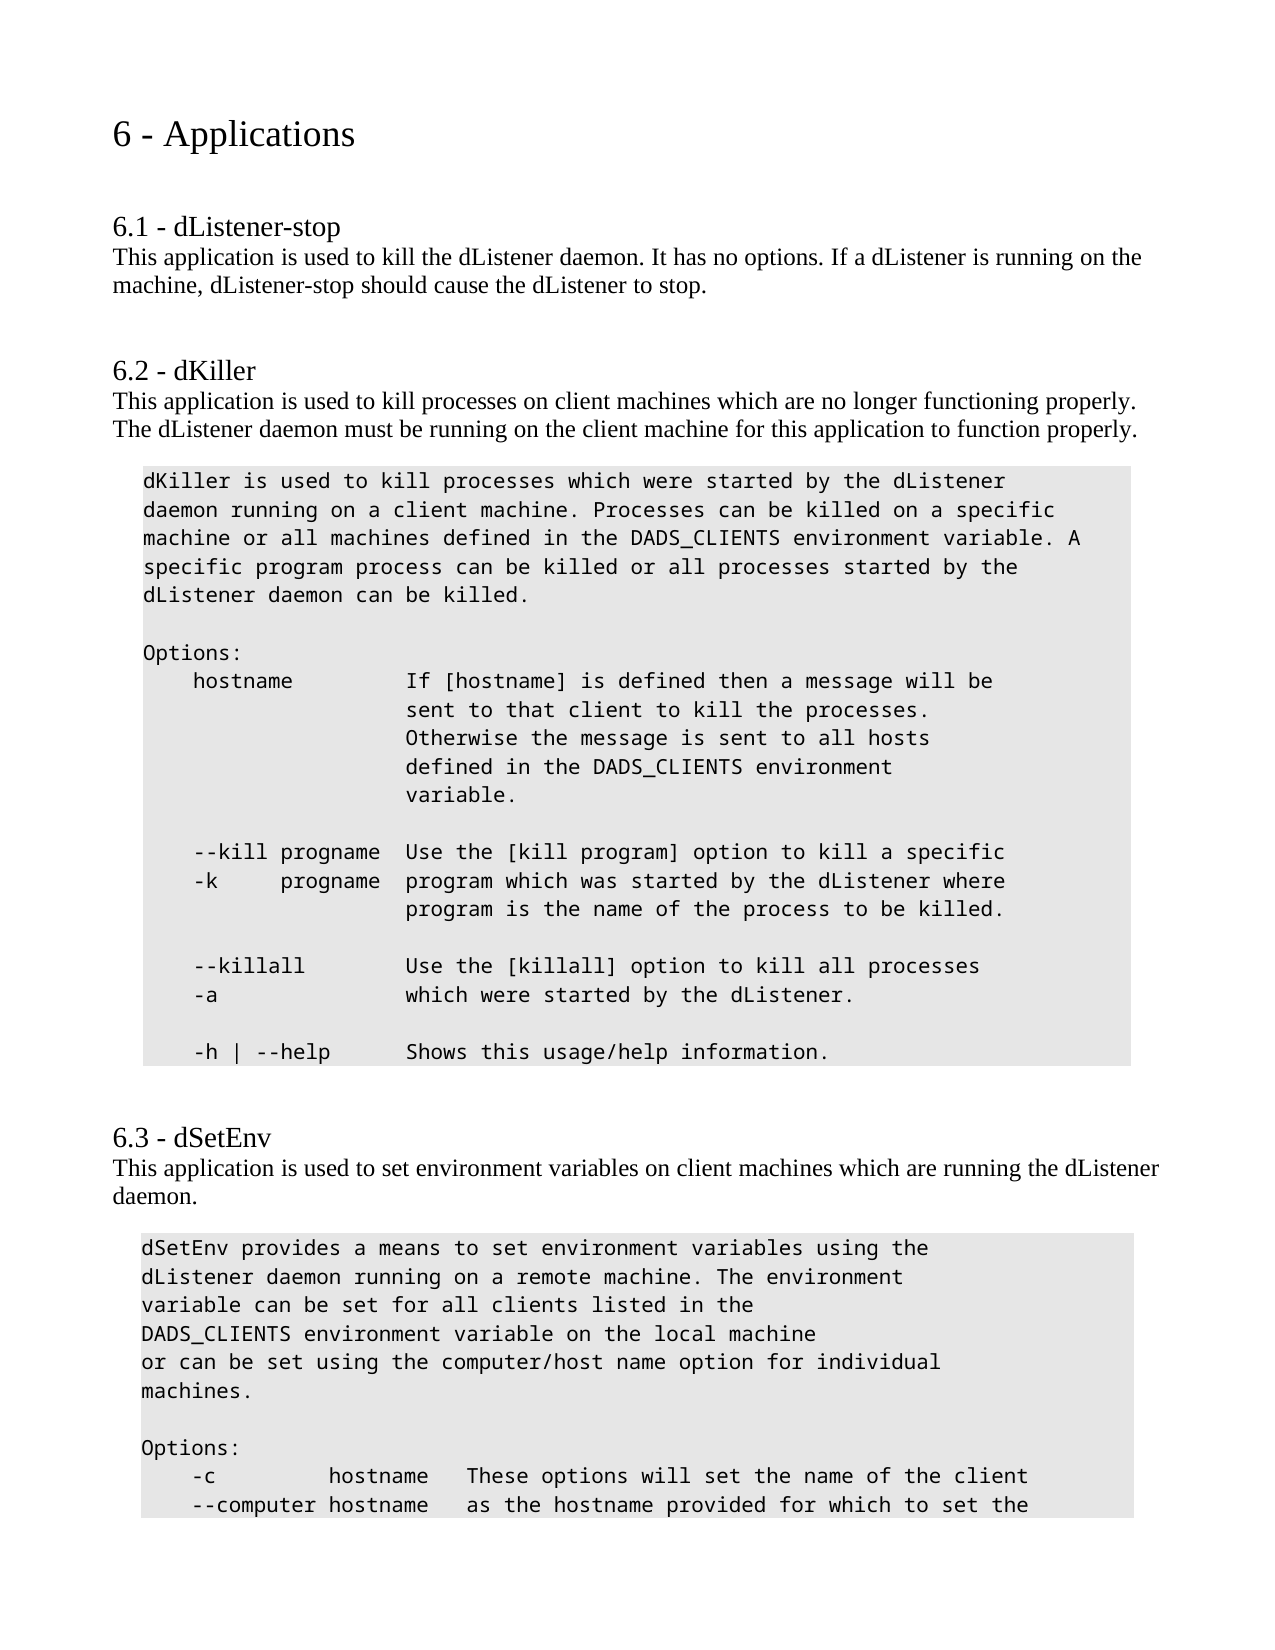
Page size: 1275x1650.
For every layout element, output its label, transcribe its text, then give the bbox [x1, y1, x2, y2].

text -k progname program which was started by the dListener where [143, 866, 1131, 894]
text dListener daemon running on a remote machine. The environment [141, 1262, 1134, 1290]
text -a which were started by the dListener. [143, 980, 1131, 1008]
text -h | --help Shows this usage/help information. [143, 1037, 1131, 1066]
text hostname If [hostname] is defined then a message will be [143, 666, 1131, 694]
text variable can be set for all clients listed in the [141, 1290, 1134, 1319]
text 6 - Applications [112, 112, 1162, 154]
text defined in the DADS_CLIENTS environment [143, 752, 1131, 780]
text 6.3 - dSetEnv [112, 1122, 1162, 1154]
text sent to that client to kill the processes. [143, 694, 1131, 723]
text --kill progname Use the [kill program] option to kill a specific [143, 837, 1131, 866]
text -c hostname These options will set the name of the client [141, 1461, 1134, 1490]
text Options: [141, 1433, 1134, 1461]
text machines. [141, 1376, 1134, 1404]
text --computer hostname as the hostname provided for which to set the [141, 1490, 1134, 1518]
text 6.1 - dListener-stop [112, 210, 1162, 242]
text dSetEnv provides a means to set environment variables using the [141, 1233, 1134, 1262]
text This application is used to kill the dListener daemon. It has no options. If a dListener is running on the machine, dListener-stop should cause the dListener to stop. [112, 242, 1162, 298]
text This application is used to set environment variables on client machines which are running the dListener daemon. [112, 1154, 1162, 1210]
text daemon running on a client machine. Processes can be killed on a specific machine or all machines defined in the DADS_CLIENTS environment variable. A specific program process can be killed or all processes started by the dListener daemon can be killed. [143, 495, 1131, 609]
text variable. [143, 780, 1131, 809]
text dKiller is used to kill processes which were started by the dListener [143, 466, 1131, 495]
text This application is used to kill processes on client machines which are no longer functioning properly. The dListener daemon must be running on the client machine for this application to function properly. [112, 387, 1162, 443]
text program is the name of the process to be killed. [143, 894, 1131, 923]
text Otherwise the message is sent to all hosts [143, 723, 1131, 752]
text Options: [143, 637, 1131, 666]
text 6.2 - dKiller [112, 354, 1162, 387]
text DADS_CLIENTS environment variable on the local machine [141, 1319, 1134, 1347]
text or can be set using the computer/host name option for individual [141, 1347, 1134, 1376]
text --killall Use the [killall] option to kill all processes [143, 951, 1131, 980]
